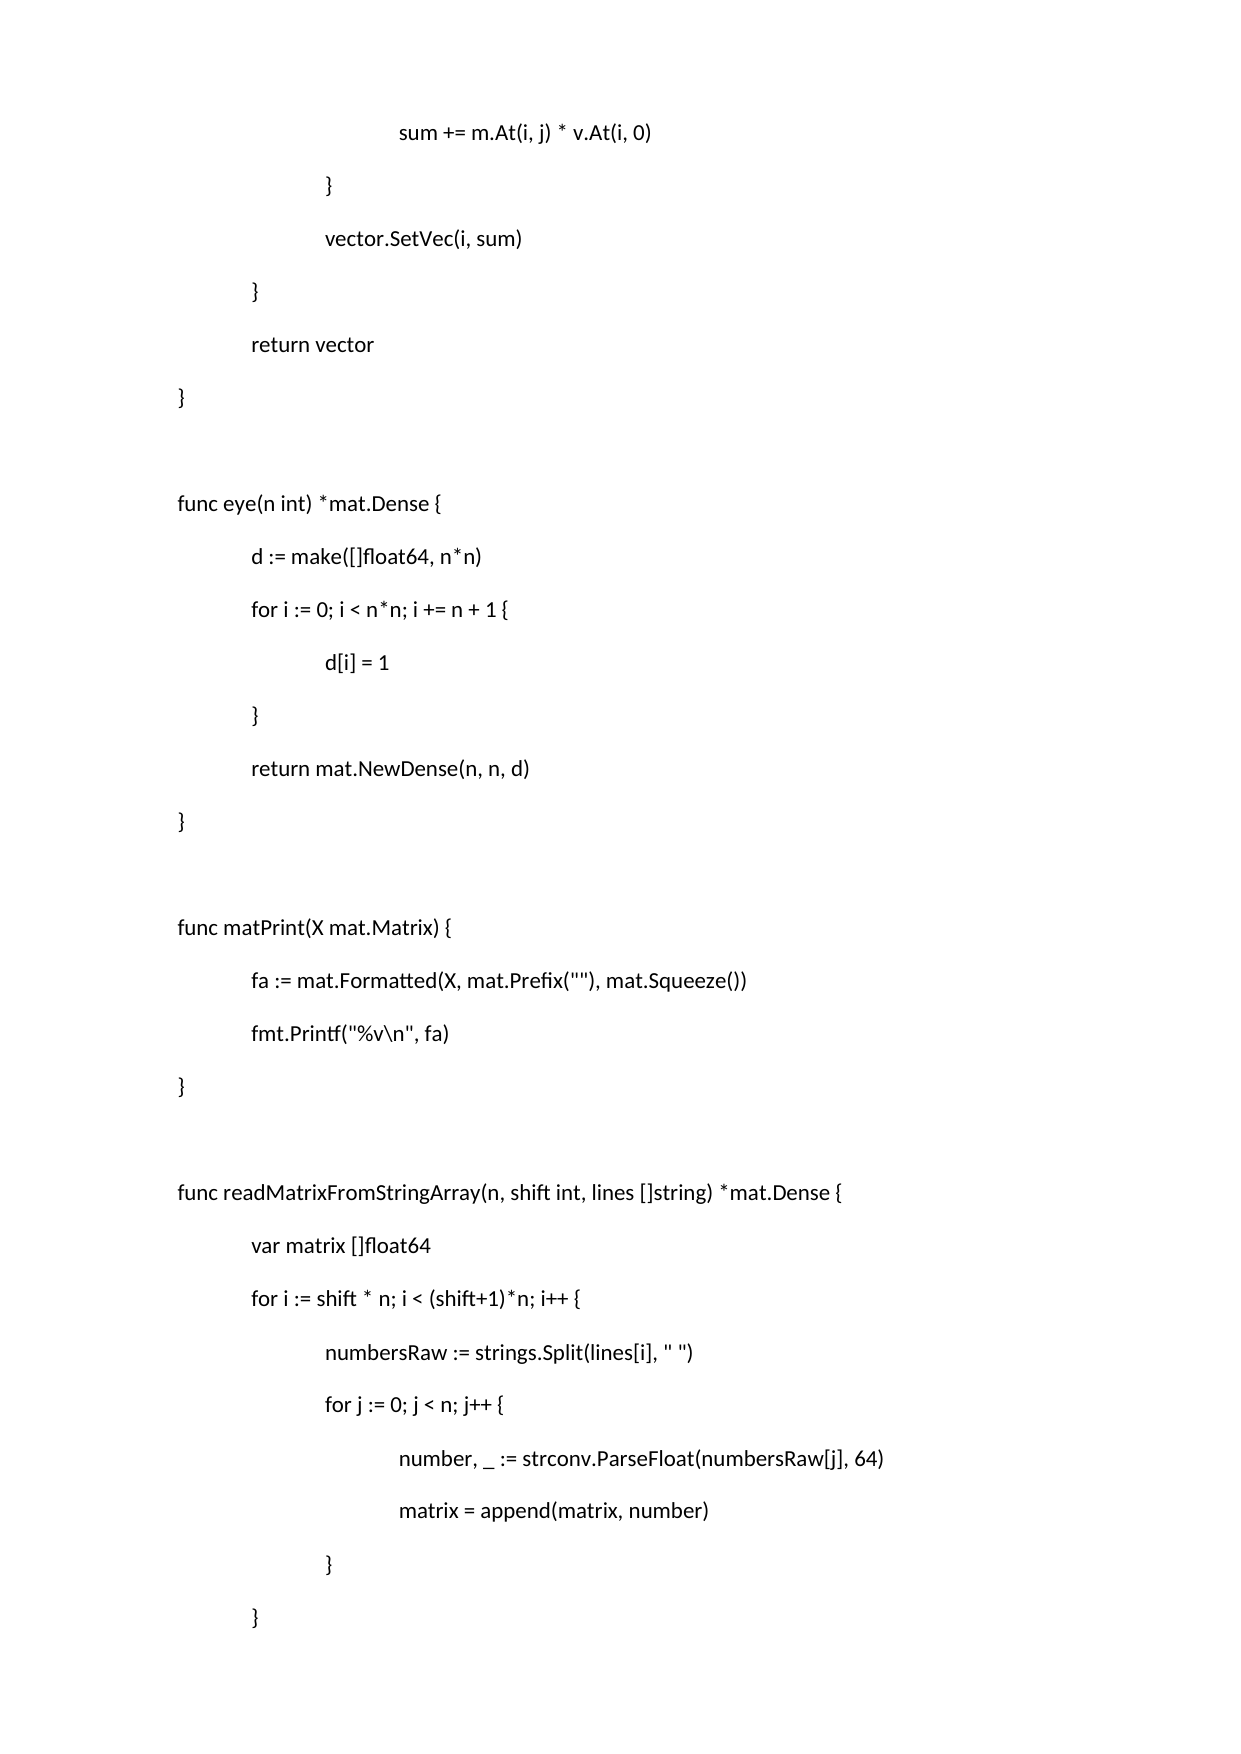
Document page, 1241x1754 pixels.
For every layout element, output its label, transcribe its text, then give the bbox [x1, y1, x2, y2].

text func readMatrixFromStringArray(n, shift int, lines []string) *mat.Dense { [177, 1178, 1152, 1207]
text fmt.Printf("%v\n", fa) [177, 1019, 1152, 1047]
text } [177, 1550, 1152, 1578]
text return mat.NewDense(n, n, d) [177, 754, 1152, 782]
text return vector [177, 330, 1152, 358]
text d[i] = 1 [177, 648, 1152, 676]
text matrix = append(matrix, number) [177, 1497, 1152, 1525]
text for i := 0; i < n*n; i += n + 1 { [177, 595, 1152, 623]
text func eye(n int) *mat.Dense { [177, 489, 1152, 517]
text for j := 0; j < n; j++ { [177, 1391, 1152, 1419]
text } [177, 383, 1152, 411]
text for i := shift * n; i < (shift+1)*n; i++ { [177, 1284, 1152, 1313]
text } [177, 1072, 1152, 1101]
text var matrix []float64 [177, 1232, 1152, 1259]
text } [177, 171, 1152, 199]
text fa := mat.Formatted(X, mat.Prefix(""), mat.Squeeze()) [177, 966, 1152, 994]
text func matPrint(X mat.Matrix) { [177, 913, 1152, 941]
text } [177, 277, 1152, 305]
text } [177, 701, 1152, 729]
text } [177, 807, 1152, 835]
text } [177, 1603, 1152, 1631]
text sum += m.At(i, j) * v.At(i, 0) [177, 118, 1152, 146]
text d := make([]float64, n*n) [177, 542, 1152, 570]
text numbersRaw := strings.Split(lines[i], " ") [177, 1338, 1152, 1366]
text vector.SetVec(i, sum) [177, 224, 1152, 252]
text number, _ := strconv.ParseFloat(numbersRaw[j], 64) [177, 1444, 1152, 1472]
